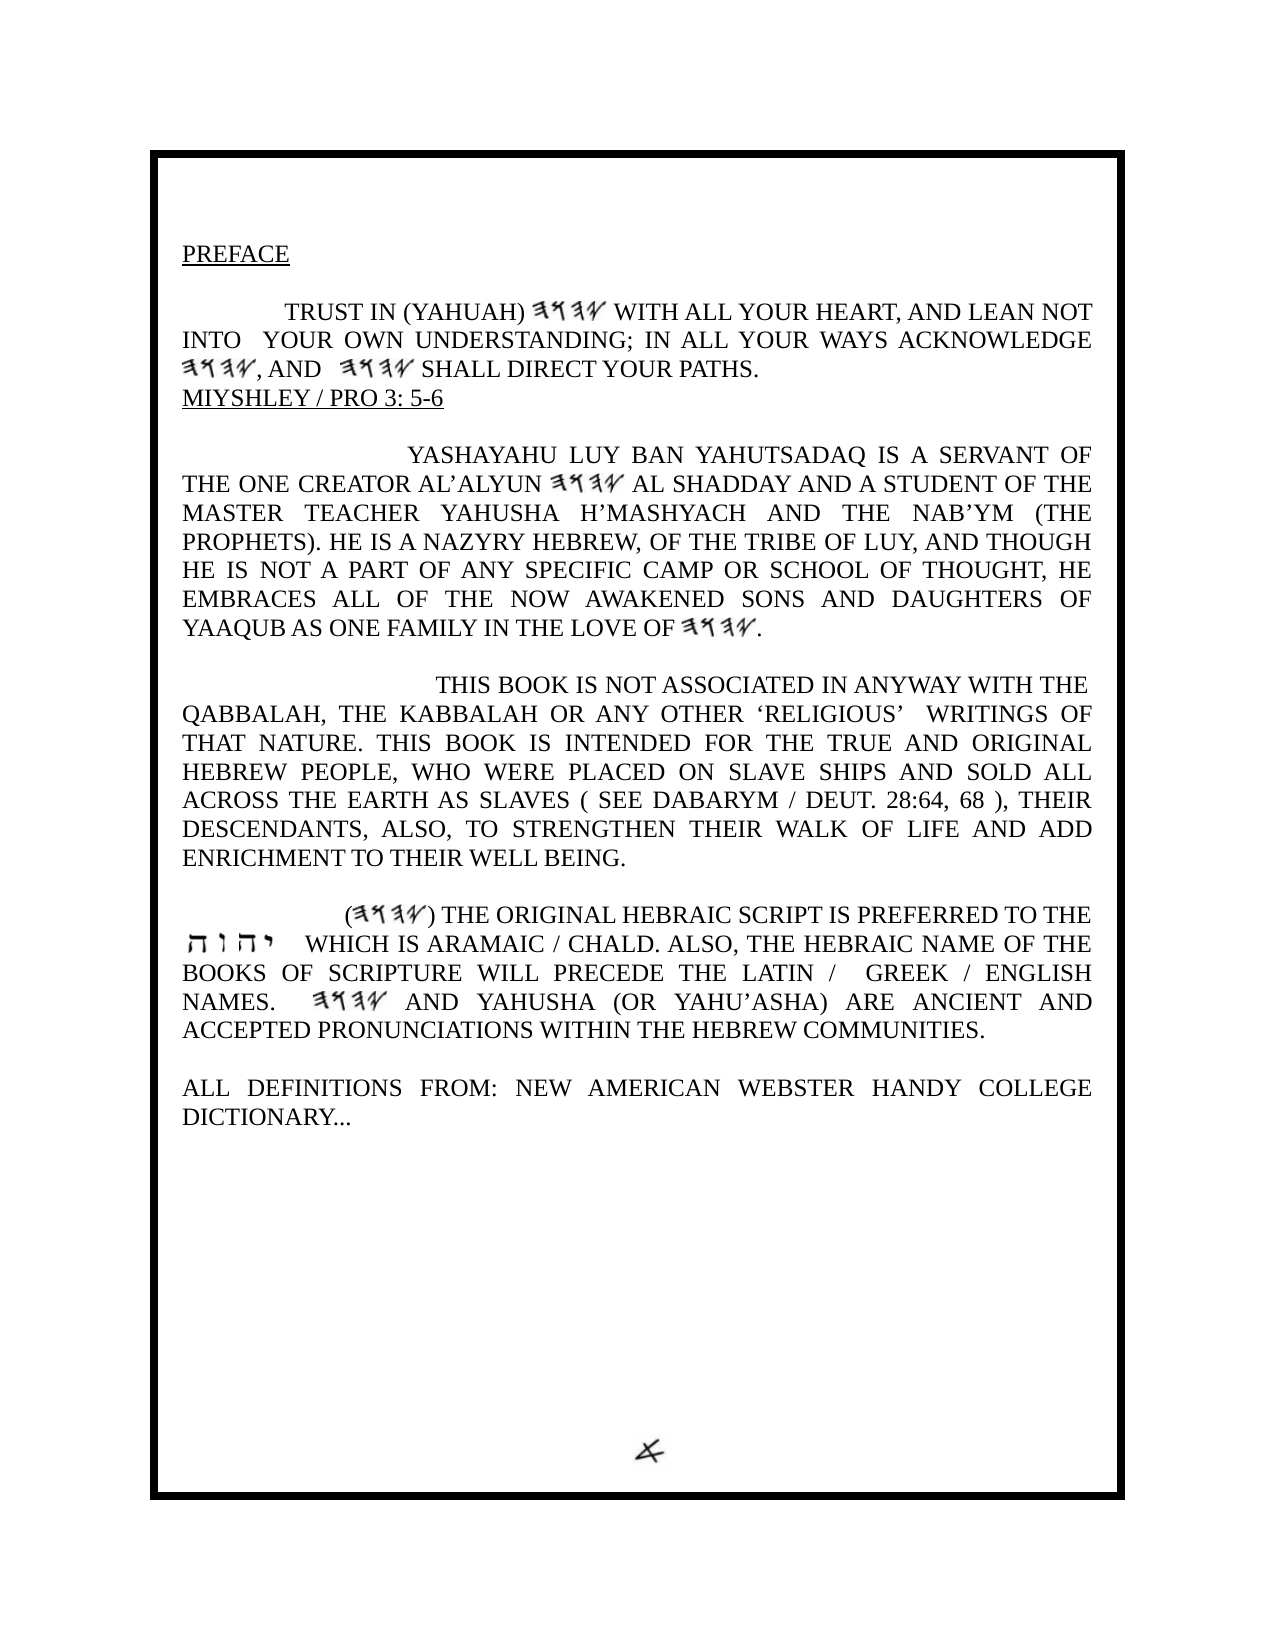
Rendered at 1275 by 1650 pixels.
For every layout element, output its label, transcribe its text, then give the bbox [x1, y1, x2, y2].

picture [632, 1435, 671, 1471]
picture [187, 929, 278, 956]
text MIYSHLEY / PRO 3: 5-6 [182, 383, 1093, 412]
text () THE ORIGINAL HEBRAIC SCRIPT IS PREFERRED TO THE [182, 901, 1093, 929]
text TRUST IN (YAHUAH) WITH ALL YOUR HEART, AND LEAN NOT INTO YOUR OWN UNDERSTANDING; IN ALL YOUR WAYS ACKNOWLEDGE , AND SHALL DIRECT YOUR PATHS. [182, 297, 1093, 383]
text ALL DEFINITIONS FROM: NEW AMERICAN WEBSTER HANDY COLLEGE DICTIONARY... [182, 1073, 1093, 1131]
text THIS BOOK IS NOT ASSOCIATED IN ANYWAY WITH THE QABBALAH, THE KABBALAH OR ANY OTHER ‘RELIGIOUS’ WRITINGS OF THAT NATURE. THIS BOOK IS INTENDED FOR THE TRUE AND ORIGINAL HEBREW PEOPLE, WHO WERE PLACED ON SLAVE SHIPS AND SOLD ALL ACROSS THE EARTH AS SLAVES ( SEE DABARYM / DEUT. 28:64, 68 ), THEIR DESCENDANTS, ALSO, TO STRENGTHEN THEIR WALK OF LIFE AND ADD ENRICHMENT TO THEIR WELL BEING. [182, 671, 1093, 872]
text WHICH IS ARAMAIC / CHALD. ALSO, THE HEBRAIC NAME OF THE BOOKS OF SCRIPTURE WILL PRECEDE THE LATIN / GREEK / ENGLISH NAMES. AND YAHUSHA (OR YAHU’ASHA) ARE ANCIENT AND ACCEPTED PRONUNCIATIONS WITHIN THE HEBREW COMMUNITIES. [182, 929, 1093, 1044]
text YASHAYAHU LUY BAN YAHUTSADAQ IS A SERVANT OF THE ONE CREATOR AL’ALYUN AL SHADDAY AND A STUDENT OF THE MASTER TEACHER YAHUSHA H’MASHYACH AND THE NAB’YM (THE PROPHETS). HE IS A NAZYRY HEBREW, OF THE TRIBE OF LUY, AND THOUGH HE IS NOT A PART OF ANY SPECIFIC CAMP OR SCHOOL OF THOUGHT, HE EMBRACES ALL OF THE NOW AWAKENED SONS AND DAUGHTERS OF YAAQUB AS ONE FAMILY IN THE LOVE OF . [182, 441, 1093, 642]
text PREFACE [182, 239, 1093, 268]
